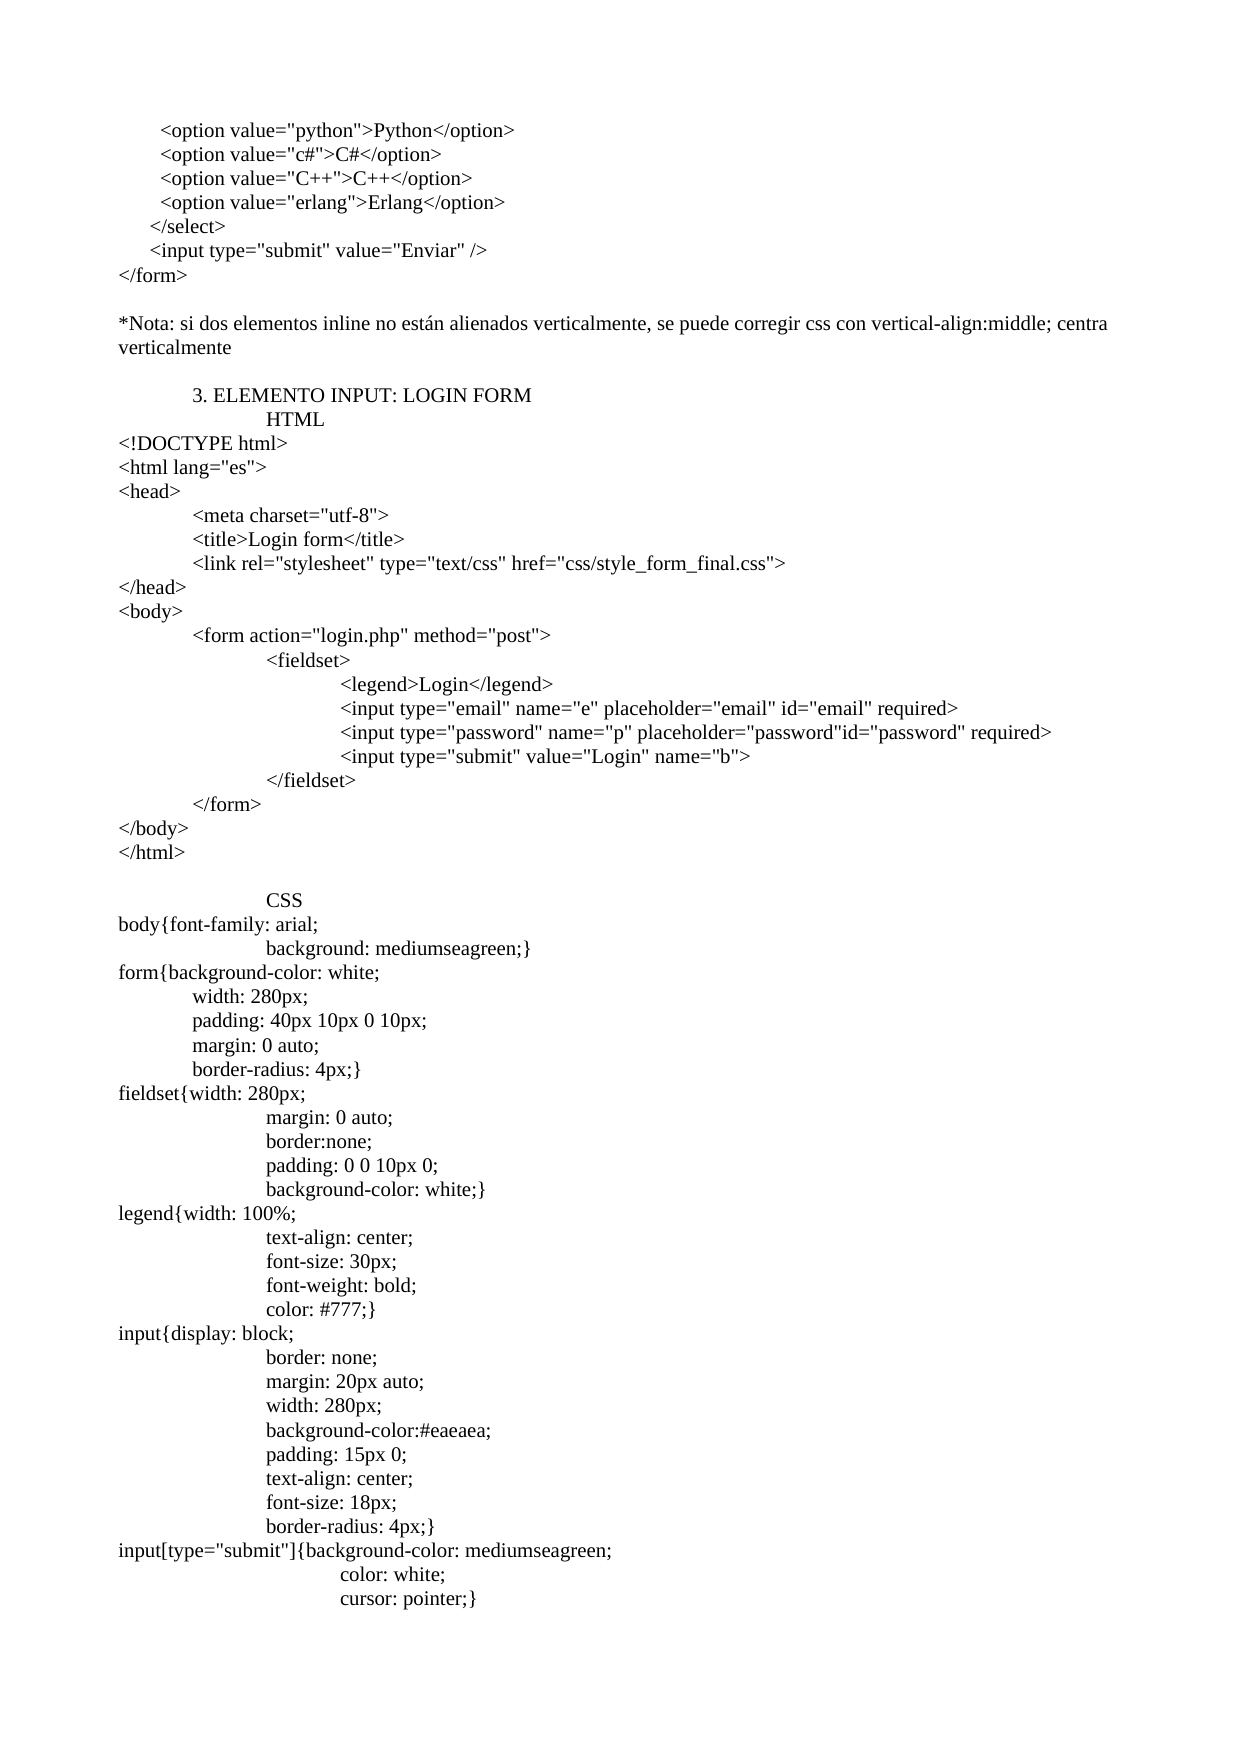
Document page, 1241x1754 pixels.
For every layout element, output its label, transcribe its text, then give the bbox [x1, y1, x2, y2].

text </fieldset> [118, 768, 1122, 792]
text padding: 15px 0; [118, 1442, 1122, 1466]
text <option value="C++">C++</option> [118, 166, 1122, 190]
text <fieldset> [118, 647, 1122, 672]
text color: white; [118, 1562, 1122, 1586]
text </form> [118, 262, 1122, 287]
text border-radius: 4px;} [118, 1057, 1122, 1081]
text margin: 0 auto; [118, 1032, 1122, 1057]
text </body> [118, 816, 1122, 840]
text <option value="python">Python</option> [118, 118, 1122, 142]
text legend{width: 100%; [118, 1201, 1122, 1225]
text font-size: 30px; [118, 1249, 1122, 1273]
text <input type="submit" value="Login" name="b"> [118, 744, 1122, 768]
text HTML [118, 407, 1122, 431]
text <head> [118, 479, 1122, 503]
text color: #777;} [118, 1297, 1122, 1321]
text border:none; [118, 1129, 1122, 1153]
text fieldset{width: 280px; [118, 1081, 1122, 1105]
text <option value="erlang">Erlang</option> [118, 190, 1122, 214]
text </form> [118, 792, 1122, 816]
text font-weight: bold; [118, 1273, 1122, 1297]
text </head> [118, 575, 1122, 599]
text <form action="login.php" method="post"> [118, 623, 1122, 647]
text <input type="submit" value="Enviar" /> [118, 238, 1122, 262]
text form{background-color: white; [118, 960, 1122, 984]
text <!DOCTYPE html> [118, 431, 1122, 455]
text text-align: center; [118, 1225, 1122, 1249]
text border: none; [118, 1345, 1122, 1369]
text padding: 0 0 10px 0; [118, 1153, 1122, 1177]
text <input type="email" name="e" placeholder="email" id="email" required> [118, 696, 1122, 720]
text CSS [118, 888, 1122, 912]
text <meta charset="utf-8"> [118, 503, 1122, 527]
text background-color:#eaeaea; [118, 1417, 1122, 1442]
text input[type="submit"]{background-color: mediumseagreen; [118, 1538, 1122, 1562]
text <input type="password" name="p" placeholder="password"id="password" required> [118, 720, 1122, 744]
text body{font-family: arial; [118, 912, 1122, 936]
text input{display: block; [118, 1321, 1122, 1345]
text <option value="c#">C#</option> [118, 142, 1122, 166]
text *Nota: si dos elementos inline no están alienados verticalmente, se puede corregir css con vertical-align:middle; centra verticalmente [118, 311, 1122, 359]
text <body> [118, 599, 1122, 623]
text text-align: center; [118, 1466, 1122, 1490]
text </html> [118, 840, 1122, 864]
text padding: 40px 10px 0 10px; [118, 1008, 1122, 1032]
text font-size: 18px; [118, 1490, 1122, 1514]
text width: 280px; [118, 1393, 1122, 1417]
text <title>Login form</title> [118, 527, 1122, 551]
text <link rel="stylesheet" type="text/css" href="css/style_form_final.css"> [118, 551, 1122, 575]
text 3. ELEMENTO INPUT: LOGIN FORM [118, 383, 1122, 407]
text background-color: white;} [118, 1177, 1122, 1201]
text background: mediumseagreen;} [118, 936, 1122, 960]
text <html lang="es"> [118, 455, 1122, 479]
text margin: 0 auto; [118, 1105, 1122, 1129]
text width: 280px; [118, 984, 1122, 1008]
text </select> [118, 214, 1122, 238]
text <legend>Login</legend> [118, 672, 1122, 696]
text cursor: pointer;} [118, 1586, 1122, 1610]
text margin: 20px auto; [118, 1369, 1122, 1393]
text border-radius: 4px;} [118, 1514, 1122, 1538]
